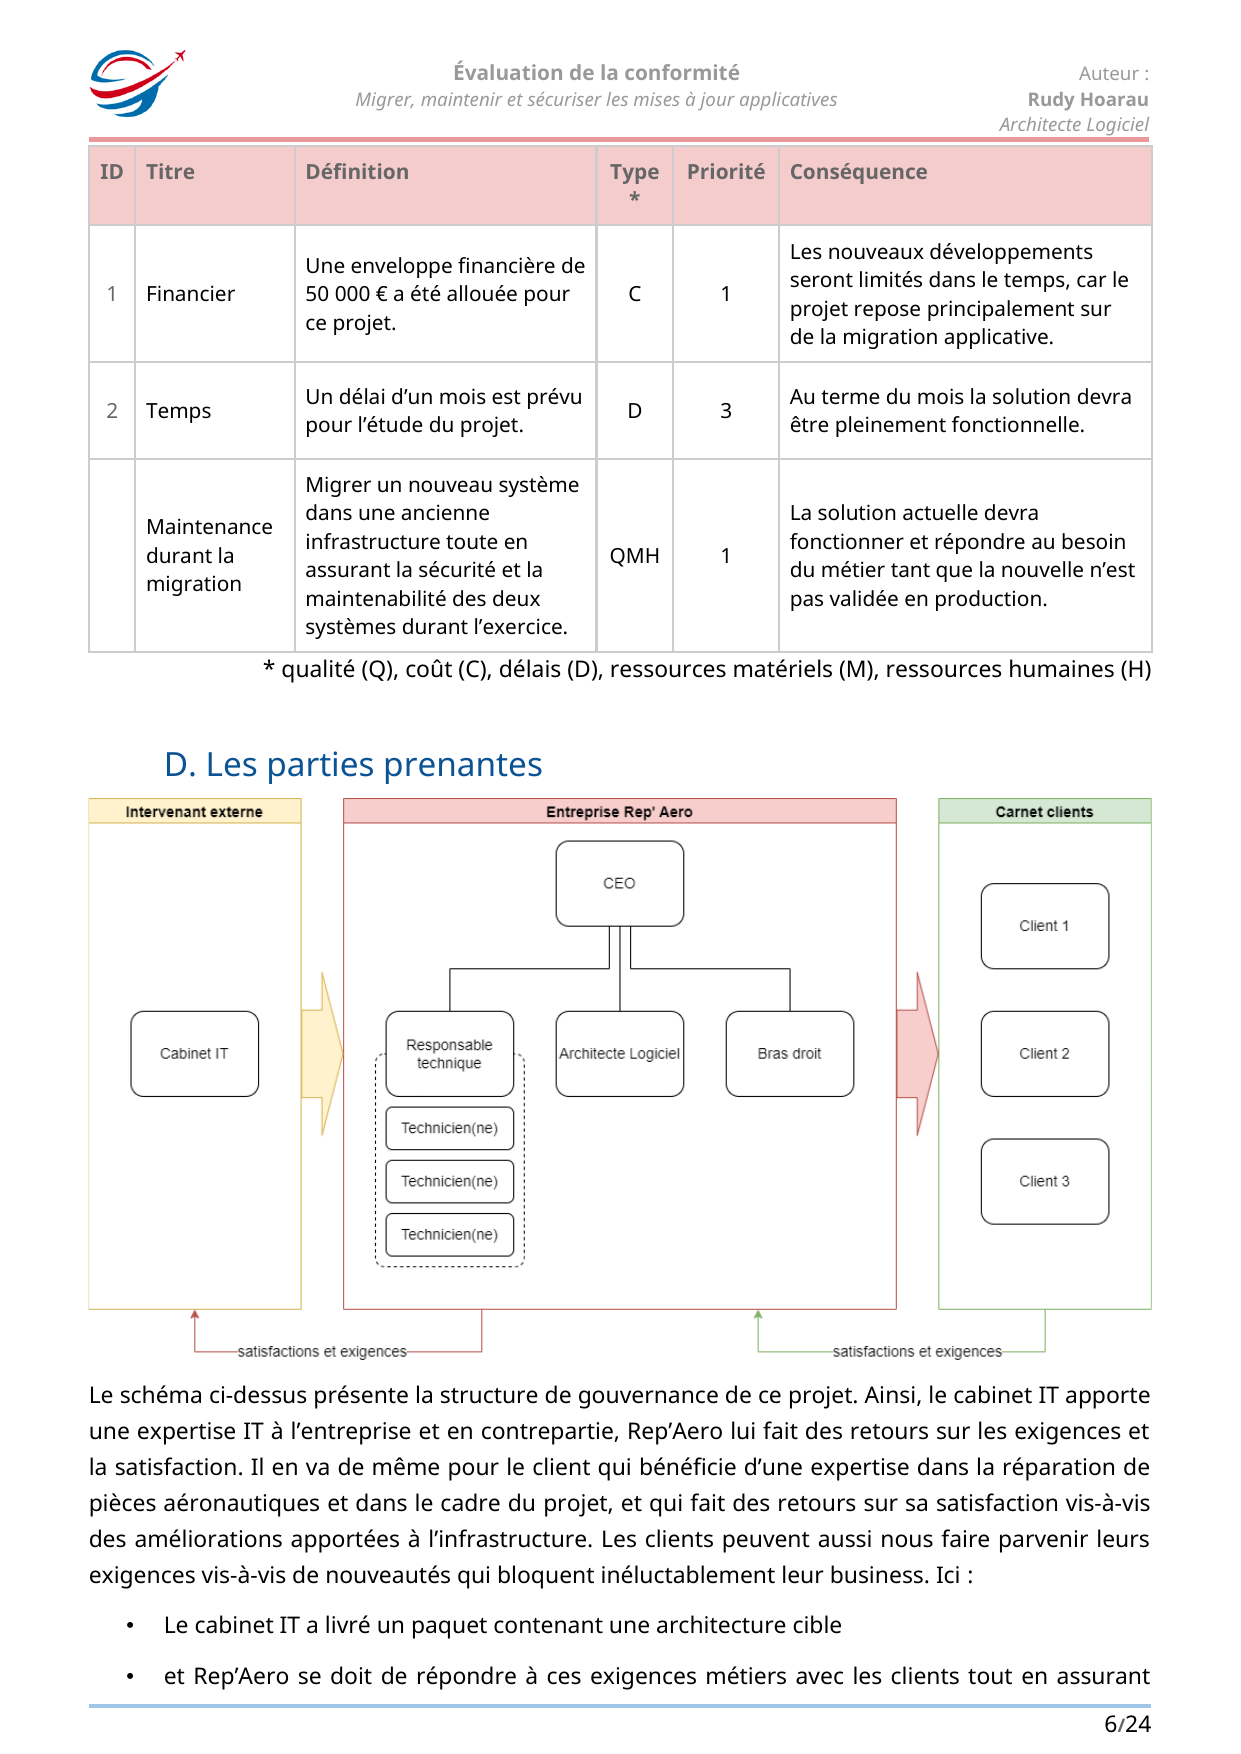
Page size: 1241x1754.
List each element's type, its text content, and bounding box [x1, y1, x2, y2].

table_header Priorité [674, 147, 778, 224]
table_header Conséquence [780, 147, 1151, 224]
table_cell 1 [674, 460, 778, 651]
table_header ID [90, 147, 134, 224]
table_cell Temps [136, 363, 294, 457]
table_cell D [598, 363, 672, 457]
table_cell Au terme du mois la solution devra être pleinement fonctionnelle. [780, 363, 1151, 457]
list et Rep’Aero se doit de répondre à ces exigences métiers avec les clients tout en assurant [126, 1660, 1152, 1691]
subtitle D. Les parties prenantes [163, 741, 1152, 786]
table_header Titre [136, 147, 294, 224]
picture [88, 798, 1152, 1362]
list Le cabinet IT a livré un paquet contenant une architecture cible [126, 1609, 1152, 1640]
table_cell 1 [674, 226, 778, 361]
table_cell La solution actuelle devra fonctionner et répondre au besoin du métier tant que la nouvelle n’est pas validée en production. [780, 460, 1151, 651]
table_cell Les nouveaux développements seront limités dans le temps, car le projet repose principalement sur de la migration applicative. [780, 226, 1151, 361]
table_header Définition [296, 147, 595, 224]
table_cell Une enveloppe financière de 50 000 € a été allouée pour ce projet. [296, 226, 595, 361]
picture [88, 46, 188, 123]
table_cell 3 [674, 363, 778, 457]
table_cell C [598, 226, 672, 361]
table_cell QMH [598, 460, 672, 651]
table_header Type* [598, 147, 672, 224]
table_cell Maintenance durant la migration [136, 460, 294, 651]
table_cell Financier [136, 226, 294, 361]
table_cell 2 [90, 363, 134, 457]
text * qualité (Q), coût (C), délais (D), ressources matériels (M), ressources humaines (H) [88, 653, 1152, 684]
table_cell 1 [90, 226, 134, 361]
text Le schéma ci-dessus présente la structure de gouvernance de ce projet. Ainsi, le cabinet IT apporte une expertise IT à l’entreprise et en contrepartie, Rep’Aero lui fait des retours sur les exigences et la satisfaction. Il en va de même pour le client qui bénéficie d’une expertise dans la réparation de pièces aéronautiques et dans le cadre du projet, et qui fait des retours sur sa satisfaction vis-à-vis des améliorations apportées à l’infrastructure. Les clients peuvent aussi nous faire parvenir leurs exigences vis-à-vis de nouveautés qui bloquent inéluctablement leur business. Ici : [88, 1362, 1152, 1590]
table_cell [90, 460, 134, 651]
table_cell Migrer un nouveau système dans une ancienne infrastructure toute en assurant la sécurité et la maintenabilité des deux systèmes durant l’exercice. [296, 460, 595, 651]
table_cell Un délai d’un mois est prévu pour l’étude du projet. [296, 363, 595, 457]
